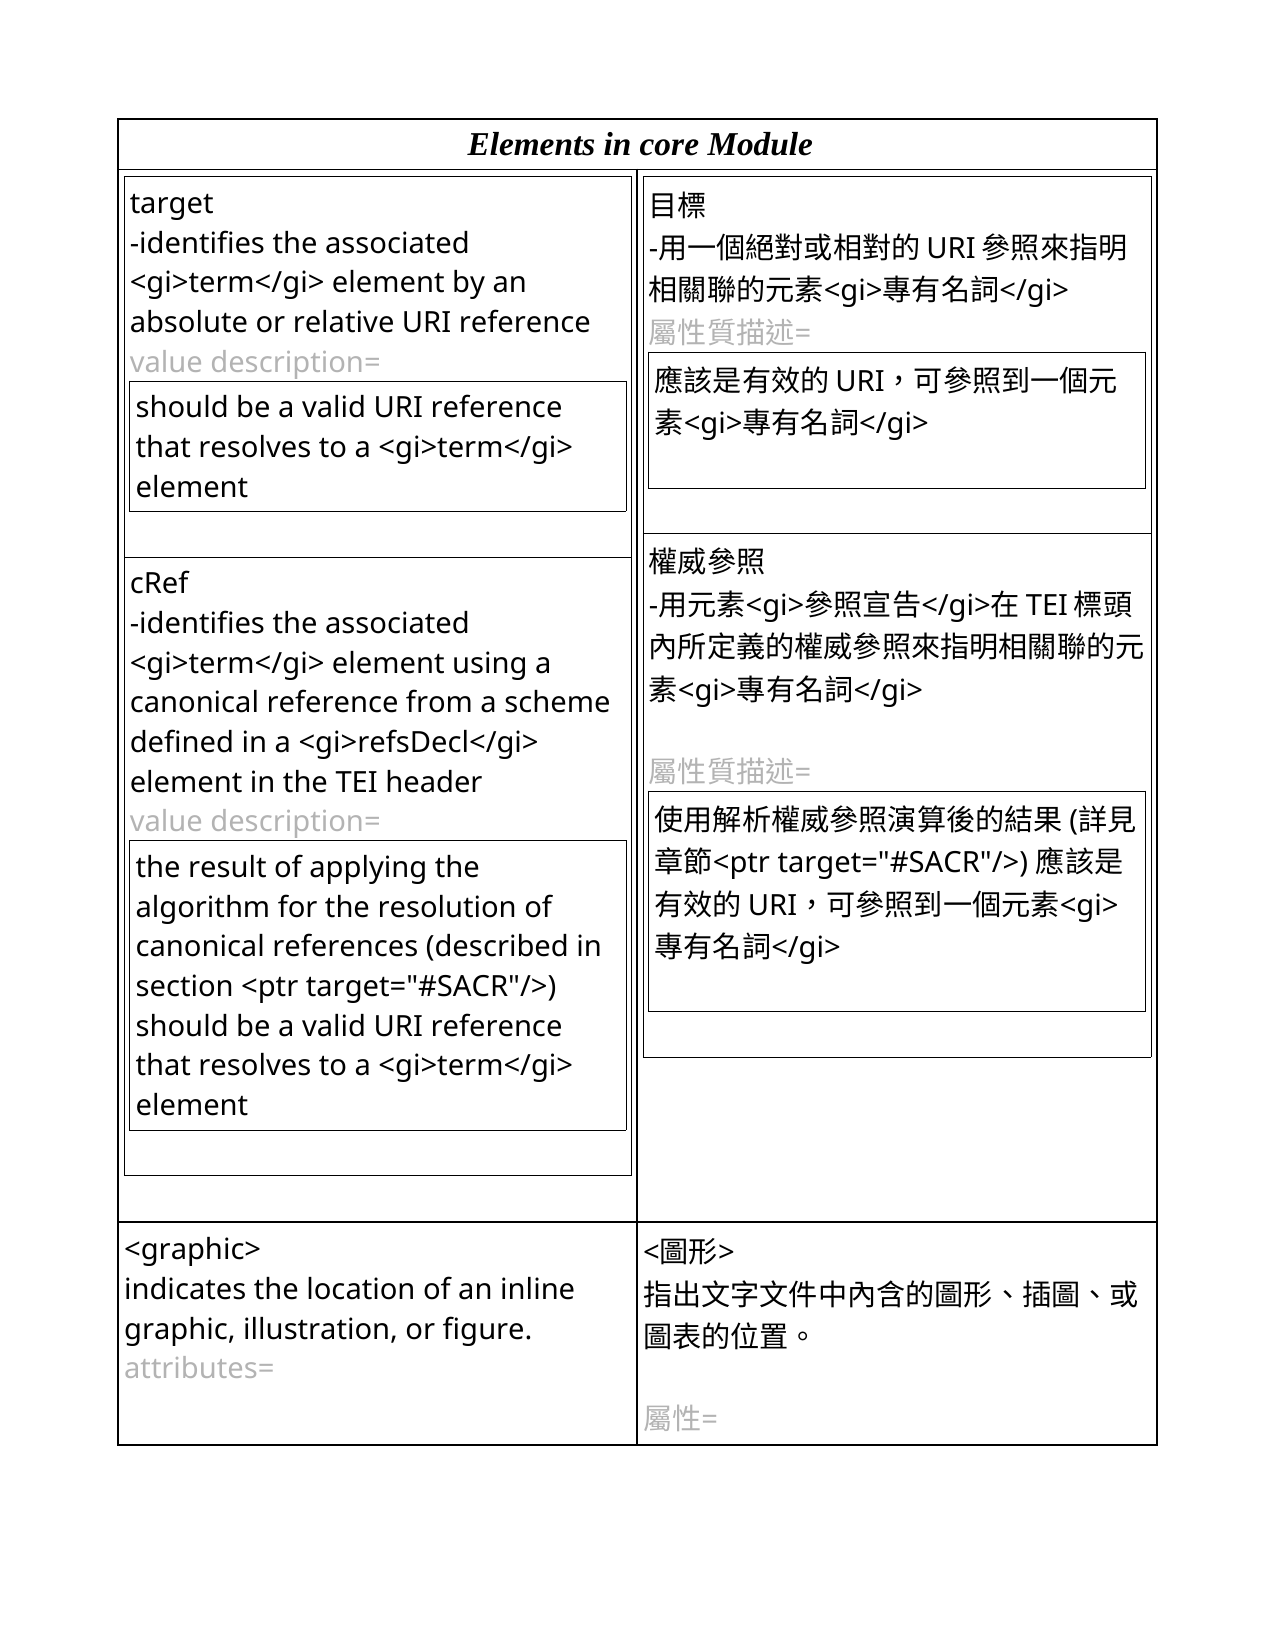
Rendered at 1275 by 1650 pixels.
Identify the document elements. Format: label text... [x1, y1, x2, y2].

table_cell <graphic> indicates the location of an inline graphic, illustration, or figure. attributes= [119, 1223, 636, 1443]
table_header should be a valid URI reference that resolves to a <gi>term</gi> element [130, 382, 626, 511]
table_cell 權威參照 -用元素<gi>參照宣告</gi>在TEI標頭內所定義的權威參照來指明相關聯的元素<gi>專有名詞</gi> 屬性質描述= [644, 534, 1151, 1057]
table_header 目標 -用一個絕對或相對的URI參照來指明相關聯的元素<gi>專有名詞</gi> 屬性質描述= [644, 177, 1151, 533]
table_header 使用解析權威參照演算後的結果 (詳見章節<ptr target="#SACR"/>) 應該是有效的URI，可參照到一個元素<gi>專有名詞</gi> [649, 792, 1145, 1011]
table_cell [119, 170, 636, 1221]
table_header target -identifies the associated <gi>term</gi> element by an absolute or relative URI reference value description= [125, 177, 631, 557]
table_header the result of applying the algorithm for the resolution of canonical references (described in section <ptr target="#SACR"/>) should be a valid URI reference that resolves to a <gi>term</gi> element [130, 841, 626, 1130]
table_header Elements in core Module [119, 120, 1156, 168]
table_cell <圖形> 指出文字文件中內含的圖形、插圖、或圖表的位置。 屬性= [638, 1223, 1156, 1443]
table_cell cRef -identifies the associated <gi>term</gi> element using a canonical reference from a scheme defined in a <gi>refsDecl</gi> element in the TEI header value description= [125, 558, 631, 1175]
table_header 應該是有效的URI，可參照到一個元素<gi>專有名詞</gi> [649, 353, 1145, 488]
table_cell [638, 170, 1156, 1221]
